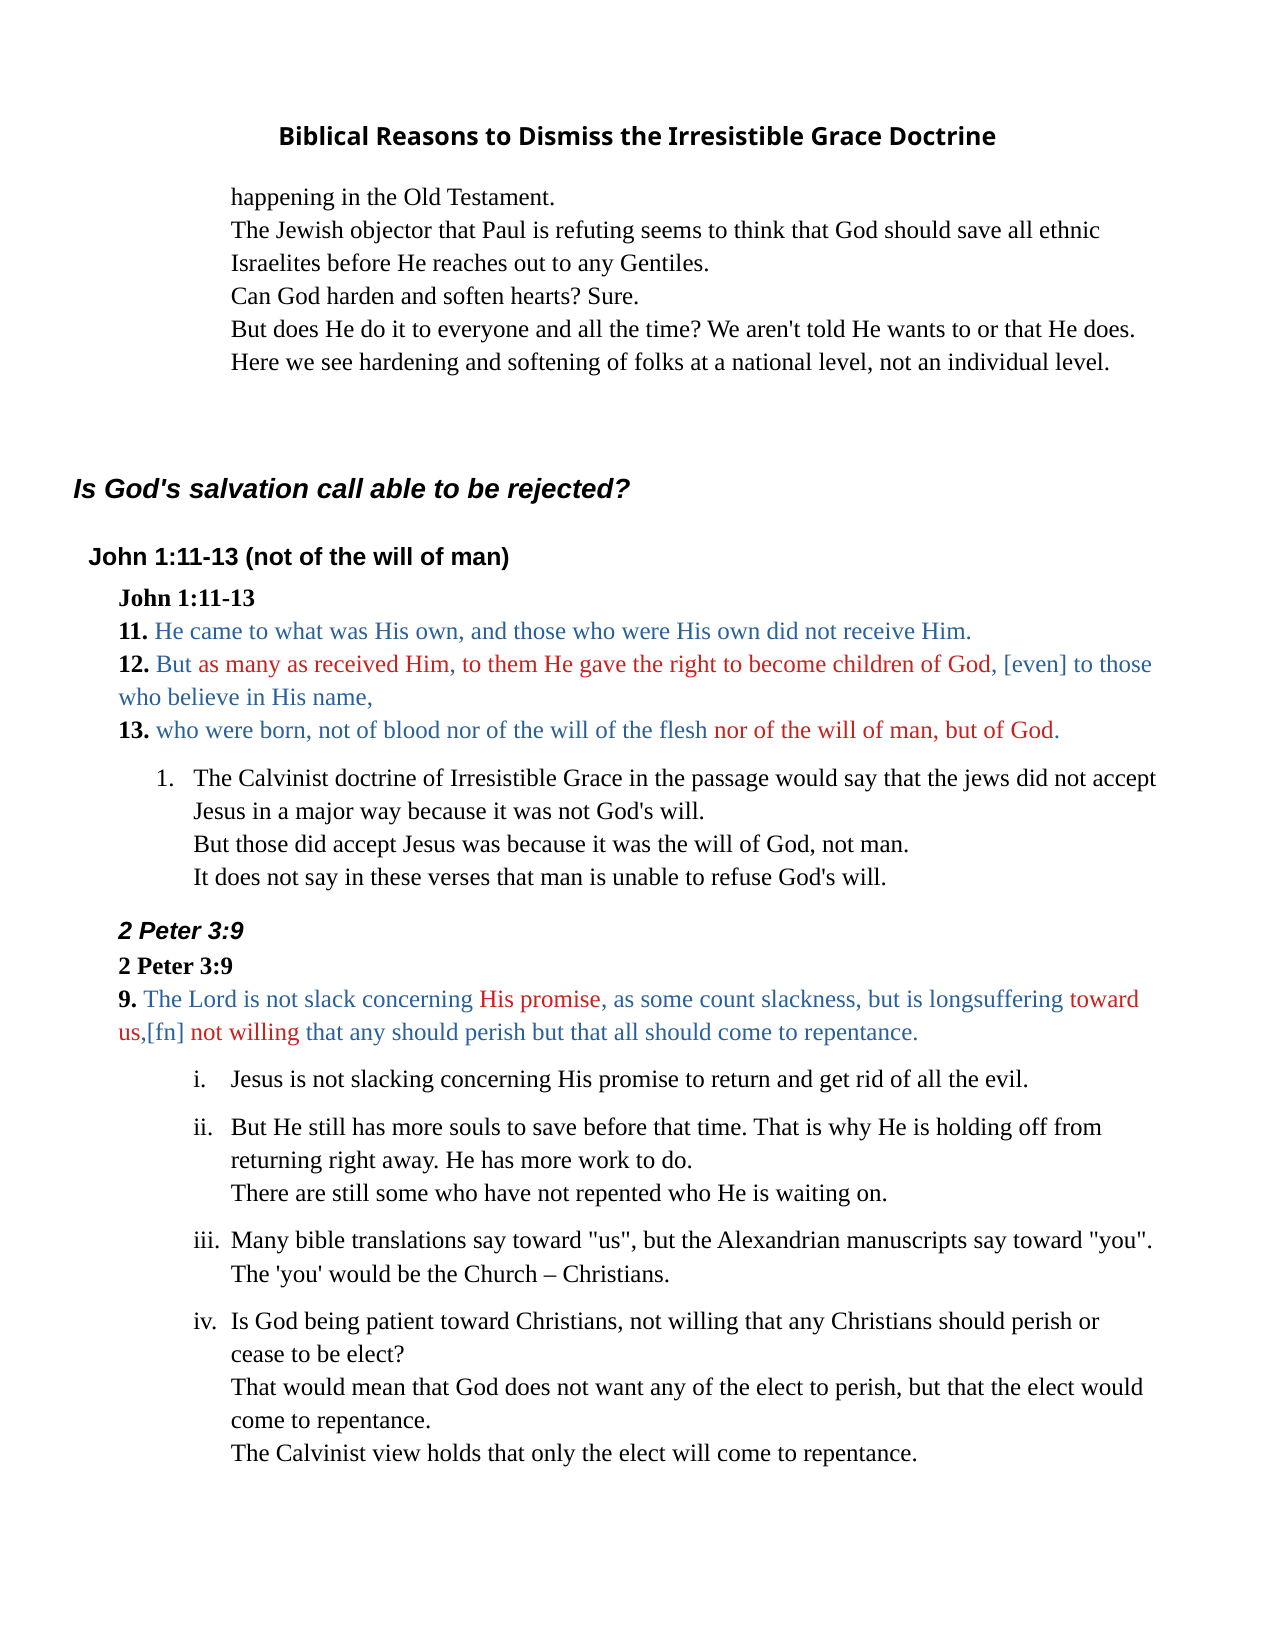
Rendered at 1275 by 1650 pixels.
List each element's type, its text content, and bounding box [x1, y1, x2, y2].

subtitle John 1:11-13 (not of the will of man) [88, 542, 1157, 571]
list happening in the Old Testament. The Jewish objector that Paul is refuting seems to think that God should save all ethnic Israelites before He reaches out to any Gentiles. Can God harden and soften hearts? Sure. But does He do it to everyone and all the time? We aren't told He wants to or that He does. Here we see hardening and softening of folks at a national level, not an individual level. [193, 182, 1157, 442]
list Is God being patient toward Christians, not willing that any Christians should perish or cease to be elect? That would mean that God does not want any of the elect to perish, but that the elect would come to repentance. The Calvinist view holds that only the elect will come to repentance. [193, 1306, 1157, 1467]
list Jesus is not slacking concerning His promise to return and get rid of all the evil. [193, 1064, 1157, 1093]
list Many bible translations say toward "us", but the Alexandrian manuscripts say toward "you". The 'you' would be the Church – Christians. [193, 1226, 1157, 1287]
text John 1:11-13 11. He came to what was His own, and those who were His own did not receive Him. 12. But as many as received Him, to them He gave the right to become children of God, [even] to those who believe in His name, 13. who were born, not of blood nor of the will of the flesh nor of the will of man, but of God. [118, 583, 1157, 744]
subtitle Is God's salvation call able to be rejected? [73, 473, 1157, 505]
list The Calvinist doctrine of Irresistible Grace in the passage would say that the jews did not accept Jesus in a major way because it was not God's will. But those did accept Jesus was because it was the will of God, not man. It does not say in these verses that man is unable to refuse God's will. [156, 763, 1157, 891]
text 2 Peter 3:9 9. The Lord is not slack concerning His promise, as some count slackness, but is longsuffering toward us,[fn] not willing that any should perish but that all should come to repentance. [118, 951, 1157, 1046]
subtitle 2 Peter 3:9 [118, 916, 1157, 944]
list But He still has more souls to save before that time. That is why He is holding off from returning right away. He has more work to do. There are still some who have not repented who He is waiting on. [193, 1112, 1157, 1207]
